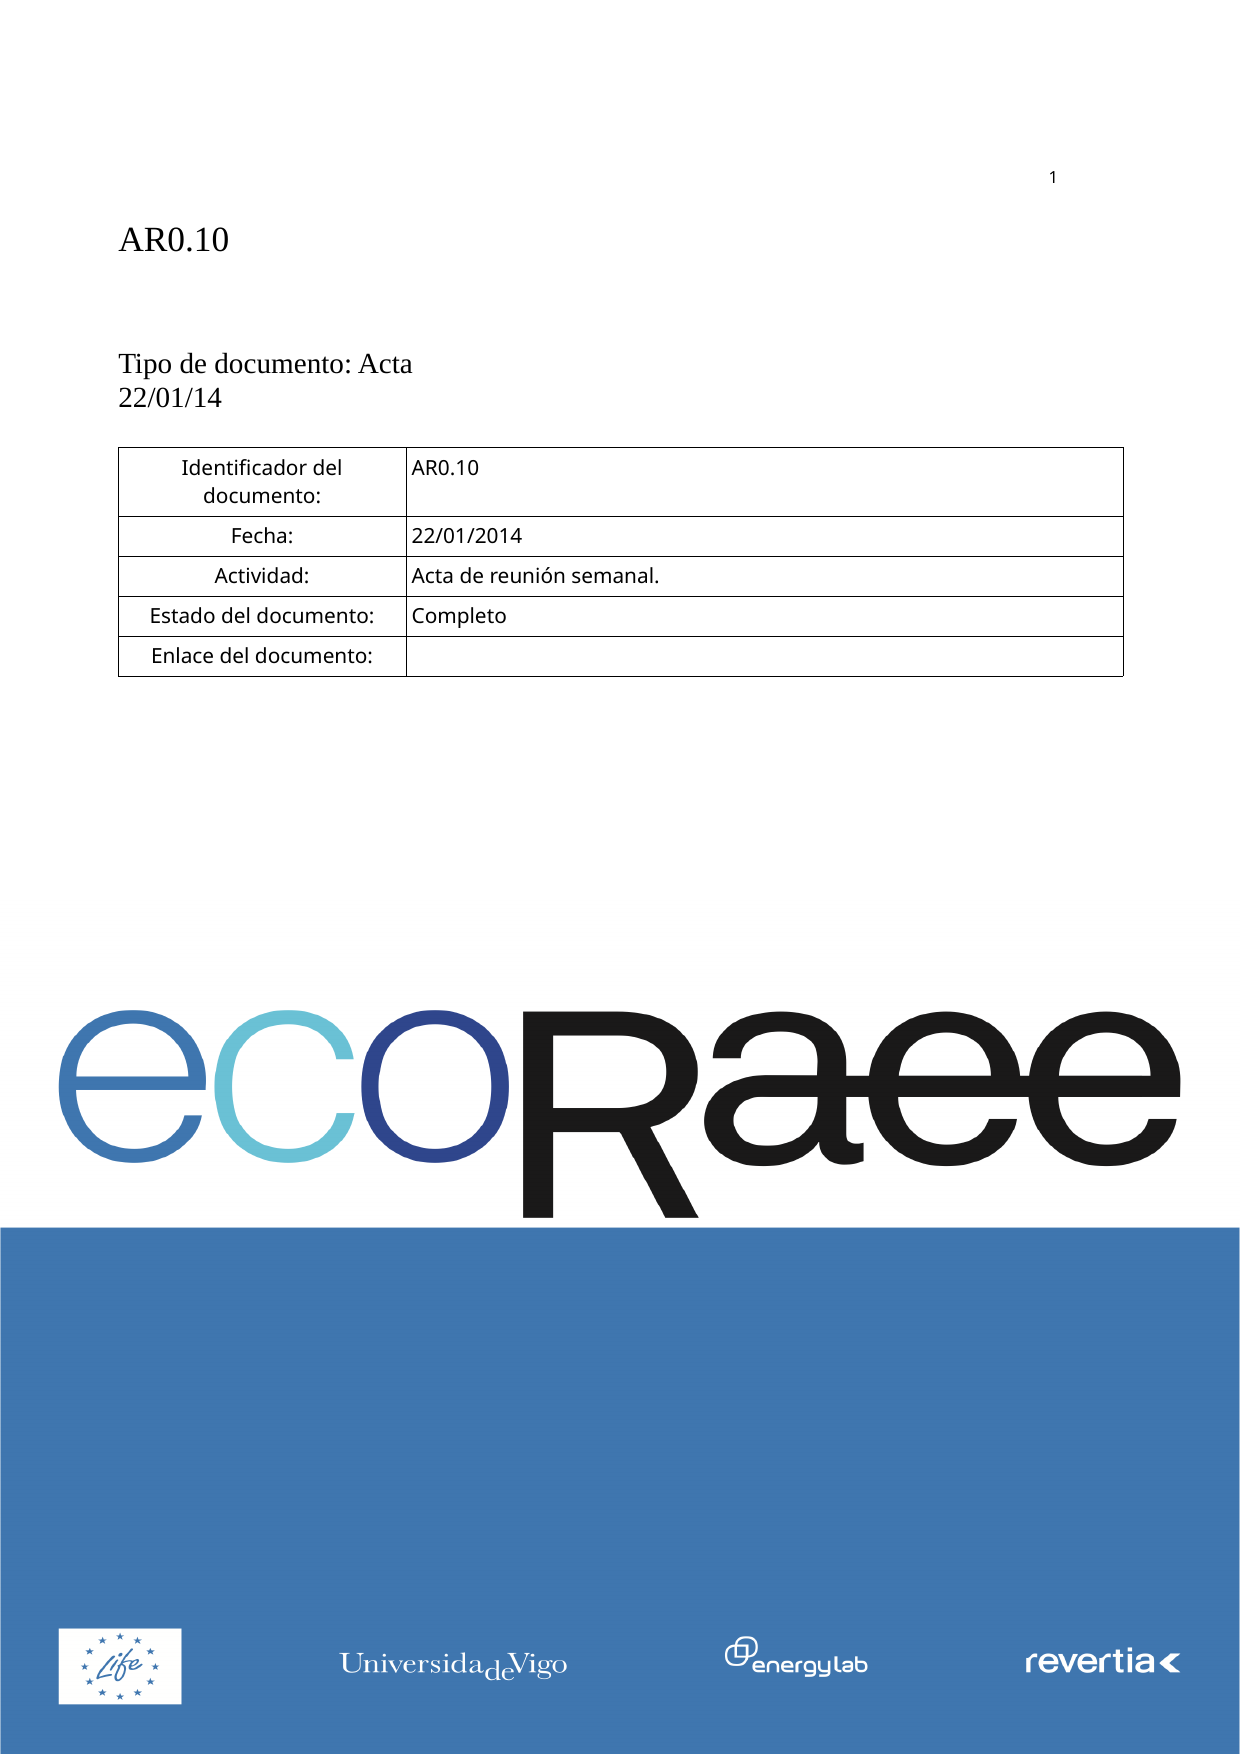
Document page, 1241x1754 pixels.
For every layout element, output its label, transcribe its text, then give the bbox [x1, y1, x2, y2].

table_cell Actividad: [119, 557, 406, 596]
text 22/01/14 [118, 380, 1122, 414]
text Tipo de documento: Acta [118, 347, 1122, 380]
table_cell Acta de reunión semanal. [407, 557, 1123, 596]
text AR0.10 [118, 218, 1122, 259]
table_cell Fecha: [119, 517, 406, 556]
table_cell Completo [407, 597, 1123, 636]
table_header Identificador del documento: [119, 448, 406, 516]
table_cell [407, 637, 1123, 676]
table_cell 22/01/2014 [407, 517, 1123, 556]
table_header AR0.10 [407, 448, 1123, 516]
table_cell Enlace del documento: [119, 637, 406, 676]
table_cell Estado del documento: [119, 597, 406, 636]
